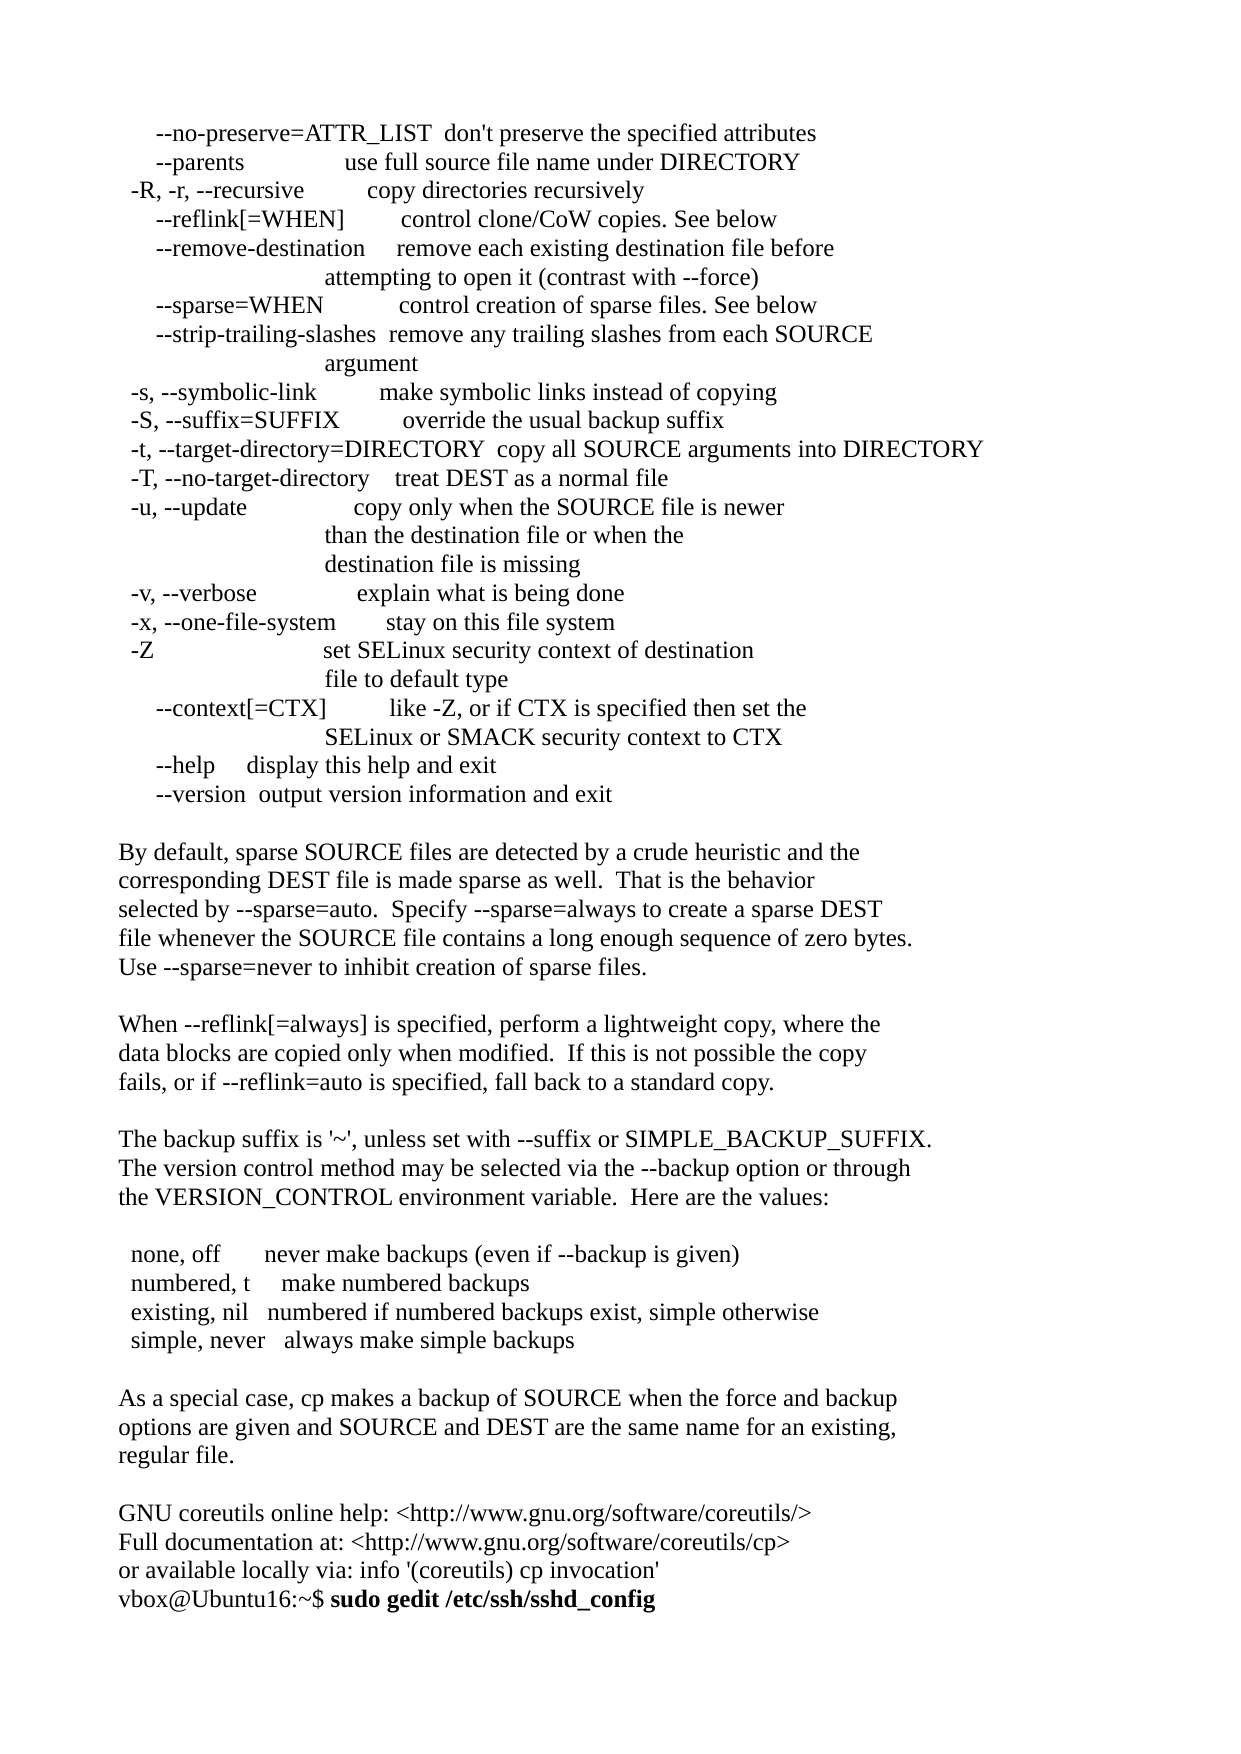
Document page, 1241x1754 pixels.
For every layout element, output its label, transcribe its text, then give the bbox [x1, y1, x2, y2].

text --no-preserve=ATTR_LIST don't preserve the specified attributes [118, 118, 1122, 147]
text file to default type [118, 664, 1122, 693]
text By default, sparse SOURCE files are detected by a crude heuristic and the [118, 837, 1122, 866]
text none, off never make backups (even if --backup is given) [118, 1239, 1122, 1268]
text vbox@Ubuntu16:~$ sudo gedit /etc/ssh/sshd_config [118, 1584, 1122, 1613]
text -s, --symbolic-link make symbolic links instead of copying [118, 377, 1122, 406]
text corresponding DEST file is made sparse as well. That is the behavior [118, 866, 1122, 894]
text --version output version information and exit [118, 779, 1122, 808]
text selected by --sparse=auto. Specify --sparse=always to create a sparse DEST [118, 894, 1122, 923]
text -R, -r, --recursive copy directories recursively [118, 176, 1122, 204]
text regular file. [118, 1441, 1122, 1469]
text --context[=CTX] like -Z, or if CTX is specified then set the [118, 693, 1122, 722]
text the VERSION_CONTROL environment variable. Here are the values: [118, 1182, 1122, 1211]
text than the destination file or when the [118, 521, 1122, 549]
text -u, --update copy only when the SOURCE file is newer [118, 492, 1122, 521]
text --sparse=WHEN control creation of sparse files. See below [118, 291, 1122, 319]
text Full documentation at: <http://www.gnu.org/software/coreutils/cp> [118, 1527, 1122, 1556]
text file whenever the SOURCE file contains a long enough sequence of zero bytes. [118, 923, 1122, 952]
text data blocks are copied only when modified. If this is not possible the copy [118, 1038, 1122, 1067]
text GNU coreutils online help: <http://www.gnu.org/software/coreutils/> [118, 1498, 1122, 1527]
text --reflink[=WHEN] control clone/CoW copies. See below [118, 204, 1122, 233]
text SELinux or SMACK security context to CTX [118, 722, 1122, 751]
text --parents use full source file name under DIRECTORY [118, 147, 1122, 176]
text --remove-destination remove each existing destination file before [118, 233, 1122, 262]
text existing, nil numbered if numbered backups exist, simple otherwise [118, 1297, 1122, 1326]
text The version control method may be selected via the --backup option or through [118, 1153, 1122, 1182]
text As a special case, cp makes a backup of SOURCE when the force and backup [118, 1383, 1122, 1412]
text When --reflink[=always] is specified, perform a lightweight copy, where the [118, 1009, 1122, 1038]
text or available locally via: info '(coreutils) cp invocation' [118, 1556, 1122, 1584]
text options are given and SOURCE and DEST are the same name for an existing, [118, 1412, 1122, 1441]
text The backup suffix is '~', unless set with --suffix or SIMPLE_BACKUP_SUFFIX. [118, 1124, 1122, 1153]
text -S, --suffix=SUFFIX override the usual backup suffix [118, 406, 1122, 434]
text -T, --no-target-directory treat DEST as a normal file [118, 463, 1122, 492]
text --strip-trailing-slashes remove any trailing slashes from each SOURCE [118, 319, 1122, 348]
text argument [118, 348, 1122, 377]
text Use --sparse=never to inhibit creation of sparse files. [118, 952, 1122, 981]
text attempting to open it (contrast with --force) [118, 262, 1122, 291]
text --help display this help and exit [118, 751, 1122, 779]
text -v, --verbose explain what is being done [118, 578, 1122, 607]
text numbered, t make numbered backups [118, 1268, 1122, 1297]
text -x, --one-file-system stay on this file system [118, 607, 1122, 636]
text destination file is missing [118, 549, 1122, 578]
text -Z set SELinux security context of destination [118, 636, 1122, 664]
text -t, --target-directory=DIRECTORY copy all SOURCE arguments into DIRECTORY [118, 434, 1122, 463]
text fails, or if --reflink=auto is specified, fall back to a standard copy. [118, 1067, 1122, 1096]
text simple, never always make simple backups [118, 1326, 1122, 1354]
